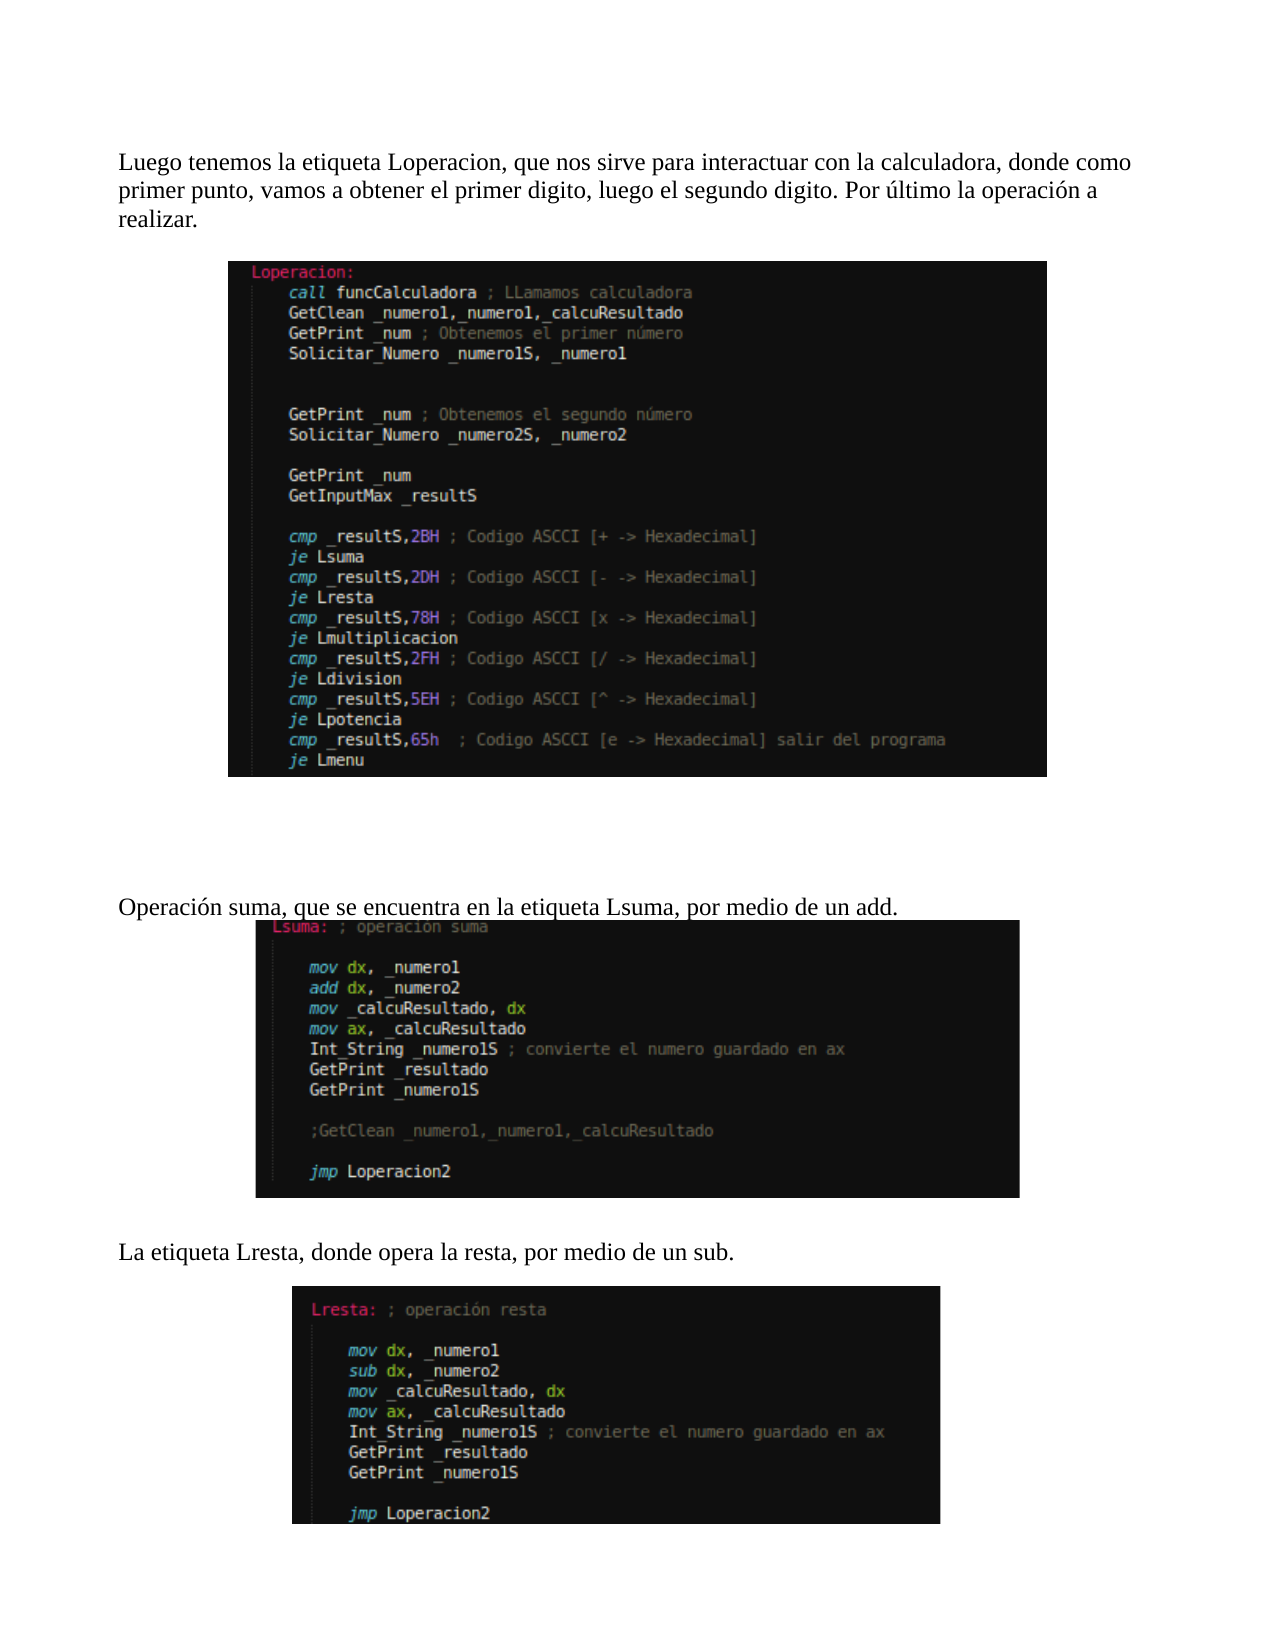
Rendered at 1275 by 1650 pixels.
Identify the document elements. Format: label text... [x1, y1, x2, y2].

picture [255, 920, 1020, 1198]
text Luego tenemos la etiqueta Loperacion, que nos sirve para interactuar con la calculadora, donde como primer punto, vamos a obtener el primer digito, luego el segundo digito. Por último la operación a realizar. [118, 147, 1157, 233]
picture [228, 261, 1047, 777]
text Operación suma, que se encuentra en la etiqueta Lsuma, por medio de un add. [118, 892, 1157, 921]
text La etiqueta Lresta, donde opera la resta, por medio de un sub. [118, 1237, 1157, 1266]
picture [292, 1286, 941, 1524]
